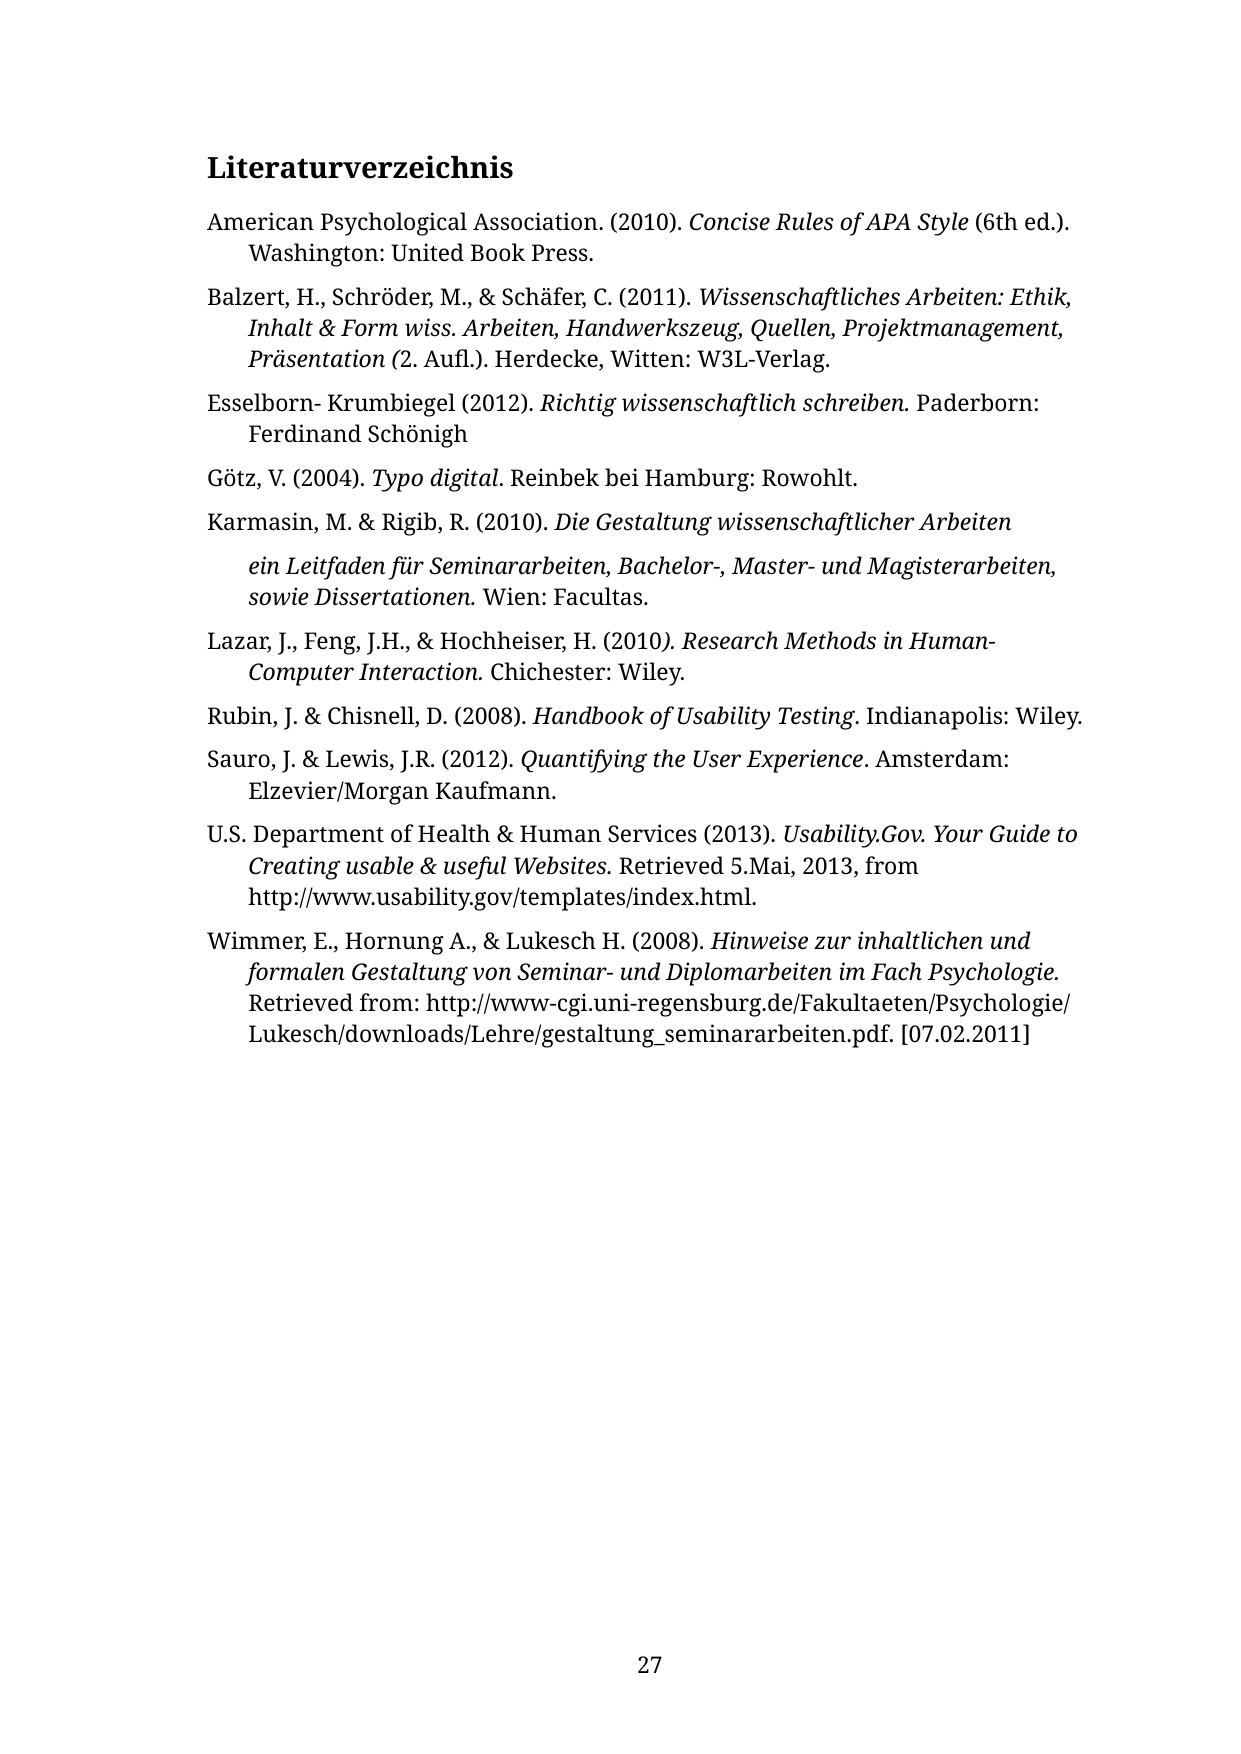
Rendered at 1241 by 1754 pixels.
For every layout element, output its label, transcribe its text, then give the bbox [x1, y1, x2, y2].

text Götz, V. (2004). Typo digital. Reinbek bei Hamburg: Rowohlt. [207, 462, 1092, 493]
text Lazar, J., Feng, J.H., & Hochheiser, H. (2010). Research Methods in Human-Computer Interaction. Chichester: Wiley. [207, 624, 1092, 687]
text Esselborn- Krumbiegel (2012). Richtig wissenschaftlich schreiben. Paderborn: Ferdinand Schönigh [207, 387, 1092, 449]
text Karmasin, M. & Rigib, R. (2010). Die Gestaltung wissenschaftlicher Arbeiten [207, 506, 1092, 537]
text Rubin, J. & Chisnell, D. (2008). Handbook of Usability Testing. Indianapolis: Wiley. [207, 699, 1092, 731]
text Sauro, J. & Lewis, J.R. (2012). Quantifying the User Experience. Amsterdam: Elzevier/Morgan Kaufmann. [207, 743, 1092, 806]
text American Psychological Association. (2010). Concise Rules of APA Style (6th ed.). Washington: United Book Press. [207, 206, 1092, 268]
text Balzert, H., Schröder, M., & Schäfer, C. (2011). Wissenschaftliches Arbeiten: Ethik, Inhalt & Form wiss. Arbeiten, Handwerkszeug, Quellen, Projektmanagement, Präsentation (2. Aufl.). Herdecke, Witten: W3L-Verlag. [207, 281, 1092, 374]
text ein Leitfaden für Seminararbeiten, Bachelor-, Master- und Magisterarbeiten, sowie Dissertationen. Wien: Facultas. [207, 549, 1092, 612]
text U.S. Department of Health & Human Services (2013). Usability.Gov. Your Guide to Creating usable & useful Websites. Retrieved 5.Mai, 2013, from http://www.usability.gov/templates/index.html. [207, 818, 1092, 912]
subtitle Literaturverzeichnis [207, 148, 1092, 187]
text Wimmer, E., Hornung A., & Lukesch H. (2008). Hinweise zur inhaltlichen und formalen Gestaltung von Seminar- und Diplomarbeiten im Fach Psychologie. Retrieved from: http://www-cgi.uni-regensburg.de/Fakultaeten/Psychologie/ Lukesch/downloads/Lehre/gestaltung_seminararbeiten.pdf. [07.02.2011] [207, 924, 1092, 1049]
